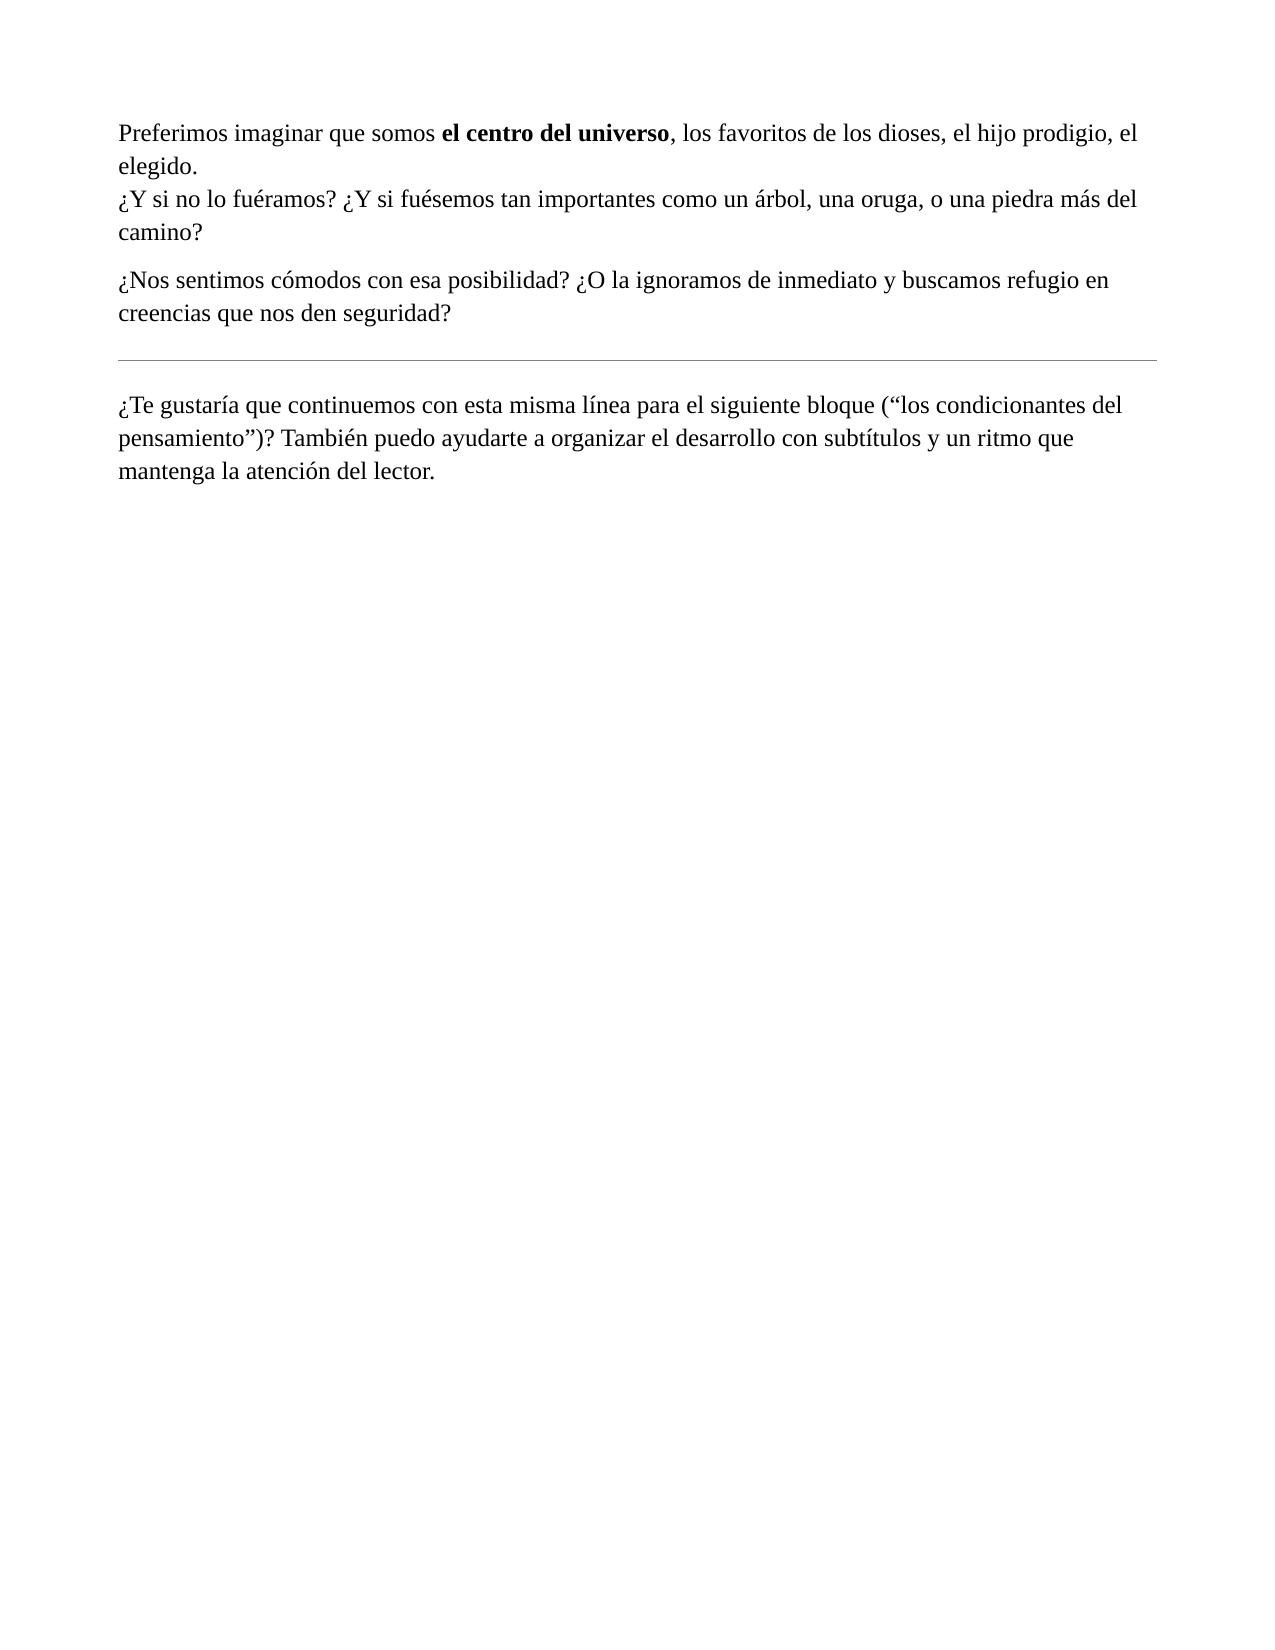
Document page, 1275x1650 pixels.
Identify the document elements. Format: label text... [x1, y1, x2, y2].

text ¿Nos sentimos cómodos con esa posibilidad? ¿O la ignoramos de inmediato y buscamos refugio en creencias que nos den seguridad? [118, 265, 1157, 327]
text Preferimos imaginar que somos el centro del universo, los favoritos de los dioses, el hijo prodigio, el elegido. ¿Y si no lo fuéramos? ¿Y si fuésemos tan importantes como un árbol, una oruga, o una piedra más del camino? [118, 118, 1157, 246]
text ¿Te gustaría que continuemos con esta misma línea para el siguiente bloque (“los condicionantes del pensamiento”)? También puedo ayudarte a organizar el desarrollo con subtítulos y un ritmo que mantenga la atención del lector. [118, 390, 1157, 484]
